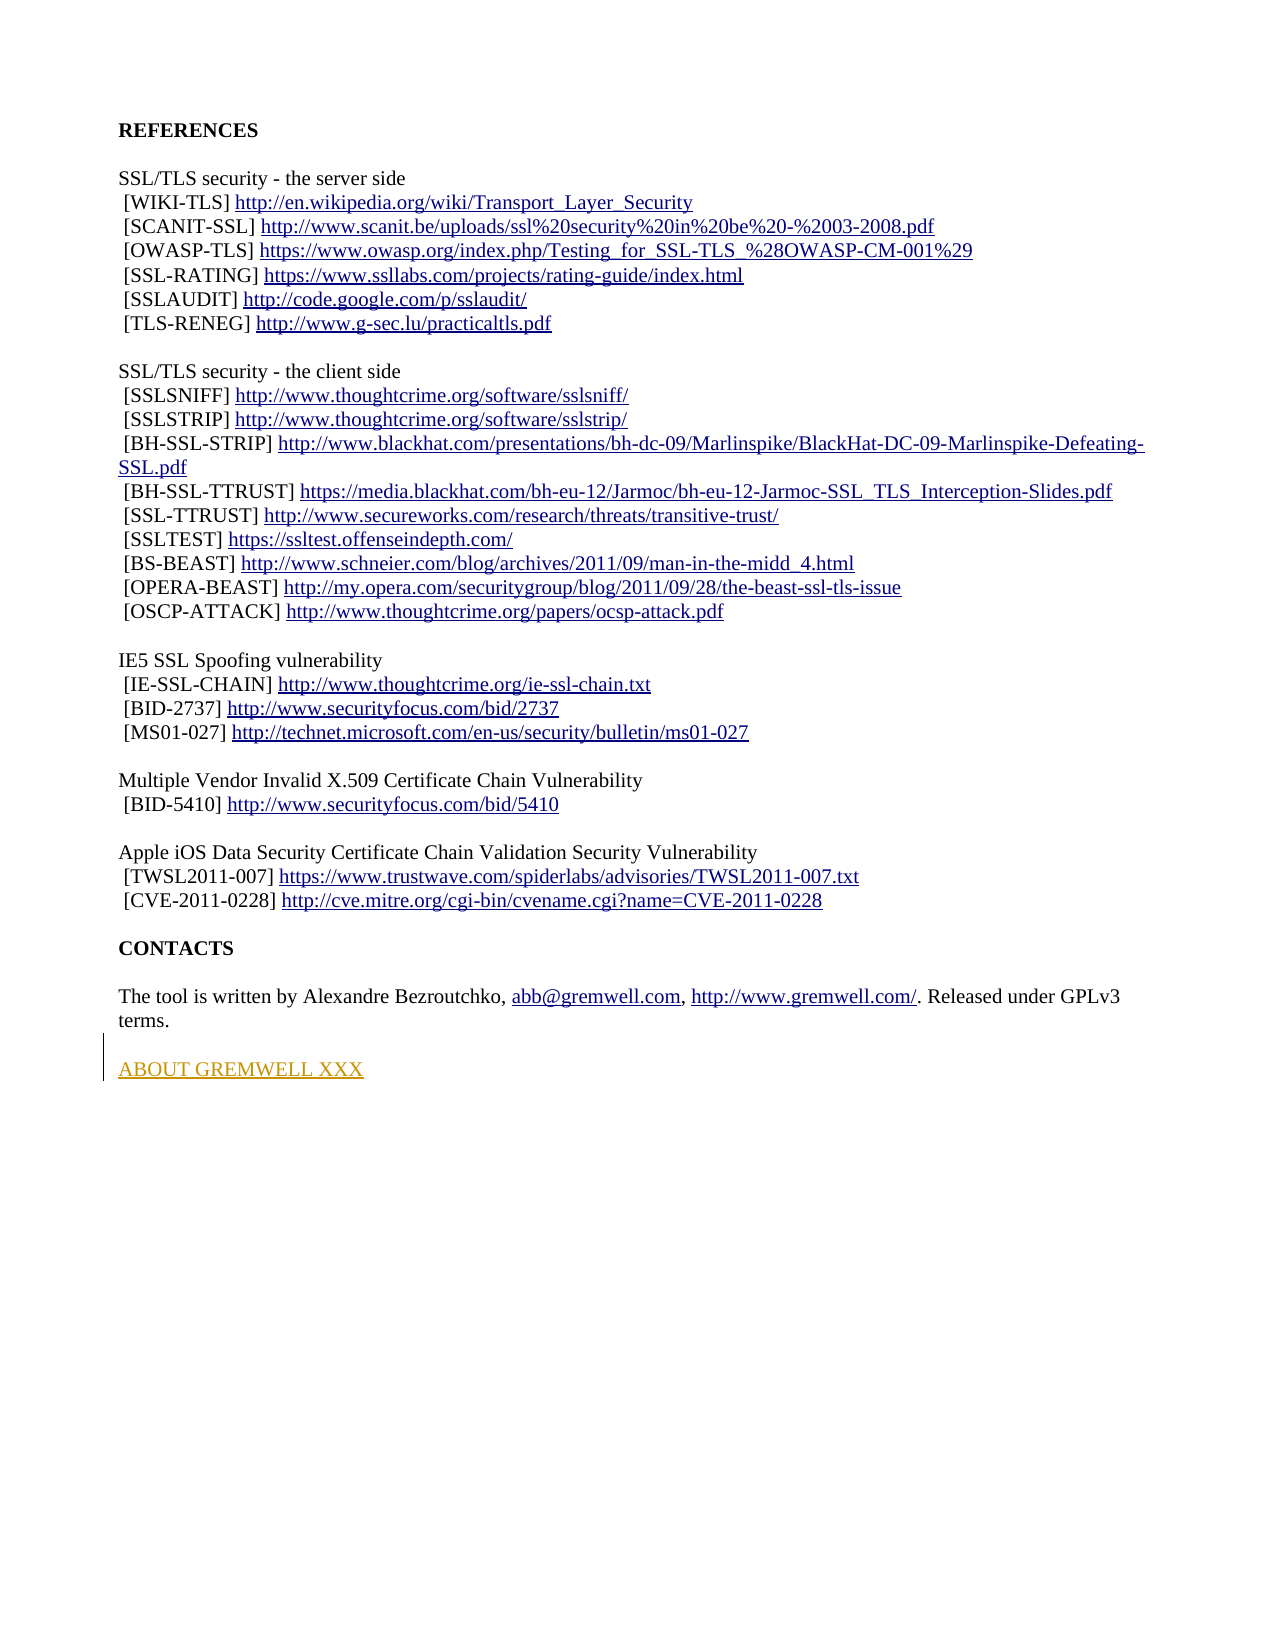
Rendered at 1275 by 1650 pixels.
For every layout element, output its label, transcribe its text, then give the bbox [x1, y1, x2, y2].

text [TLS-RENEG] http://www.g-sec.lu/practicaltls.pdf [118, 311, 1157, 335]
text [SCANIT-SSL] http://www.scanit.be/uploads/ssl%20security%20in%20be%20-%2003-2008.pdf [118, 214, 1157, 238]
text [IE-SSL-CHAIN] http://www.thoughtcrime.org/ie-ssl-chain.txt [118, 672, 1157, 696]
text [OPERA-BEAST] http://my.opera.com/securitygroup/blog/2011/09/28/the-beast-ssl-tls-issue [118, 575, 1157, 599]
text [SSLAUDIT] http://code.google.com/p/sslaudit/ [118, 287, 1157, 311]
text SSL/TLS security - the server side [118, 166, 1157, 190]
text [BID-5410] http://www.securityfocus.com/bid/5410 [118, 792, 1157, 816]
text [OSCP-ATTACK] http://www.thoughtcrime.org/papers/ocsp-attack.pdf [118, 599, 1157, 623]
text [SSL-TTRUST] http://www.secureworks.com/research/threats/transitive-trust/ [118, 503, 1157, 527]
text [MS01-027] http://technet.microsoft.com/en-us/security/bulletin/ms01-027 [118, 720, 1157, 744]
text REFERENCES [118, 118, 1157, 142]
text [SSLTEST] https://ssltest.offenseindepth.com/ [118, 527, 1157, 551]
text [BID-2737] http://www.securityfocus.com/bid/2737 [118, 696, 1157, 720]
text [SSL-RATING] https://www.ssllabs.com/projects/rating-guide/index.html [118, 262, 1157, 287]
text CONTACTS [118, 936, 1157, 960]
text [BH-SSL-STRIP] http://www.blackhat.com/presentations/bh-dc-09/Marlinspike/BlackHat-DC-09-Marlinspike-Defeating-SSL.pdf [118, 431, 1157, 479]
text SSL/TLS security - the client side [118, 359, 1157, 383]
text [SSLSTRIP] http://www.thoughtcrime.org/software/sslstrip/ [118, 407, 1157, 431]
text [WIKI-TLS] http://en.wikipedia.org/wiki/Transport_Layer_Security [118, 190, 1157, 214]
text [BS-BEAST] http://www.schneier.com/blog/archives/2011/09/man-in-the-midd_4.html [118, 551, 1157, 575]
text [TWSL2011-007] https://www.trustwave.com/spiderlabs/advisories/TWSL2011-007.txt [118, 864, 1157, 888]
text The tool is written by Alexandre Bezroutchko, abb@gremwell.com, http://www.gremwell.com/. Released under GPLv3 terms. [118, 984, 1157, 1032]
text [BH-SSL-TTRUST] https://media.blackhat.com/bh-eu-12/Jarmoc/bh-eu-12-Jarmoc-SSL_TLS_Interception-Slides.pdf [118, 479, 1157, 503]
text Multiple Vendor Invalid X.509 Certificate Chain Vulnerability [118, 768, 1157, 792]
text [OWASP-TLS] https://www.owasp.org/index.php/Testing_for_SSL-TLS_%28OWASP-CM-001%29 [118, 238, 1157, 262]
text [CVE-2011-0228] http://cve.mitre.org/cgi-bin/cvename.cgi?name=CVE-2011-0228 [118, 888, 1157, 912]
text IE5 SSL Spoofing vulnerability [118, 647, 1157, 672]
text [SSLSNIFF] http://www.thoughtcrime.org/software/sslsniff/ [118, 383, 1157, 407]
text Apple iOS Data Security Certificate Chain Validation Security Vulnerability [118, 840, 1157, 864]
text ABOUT GREMWELL XXX [118, 1057, 1157, 1081]
